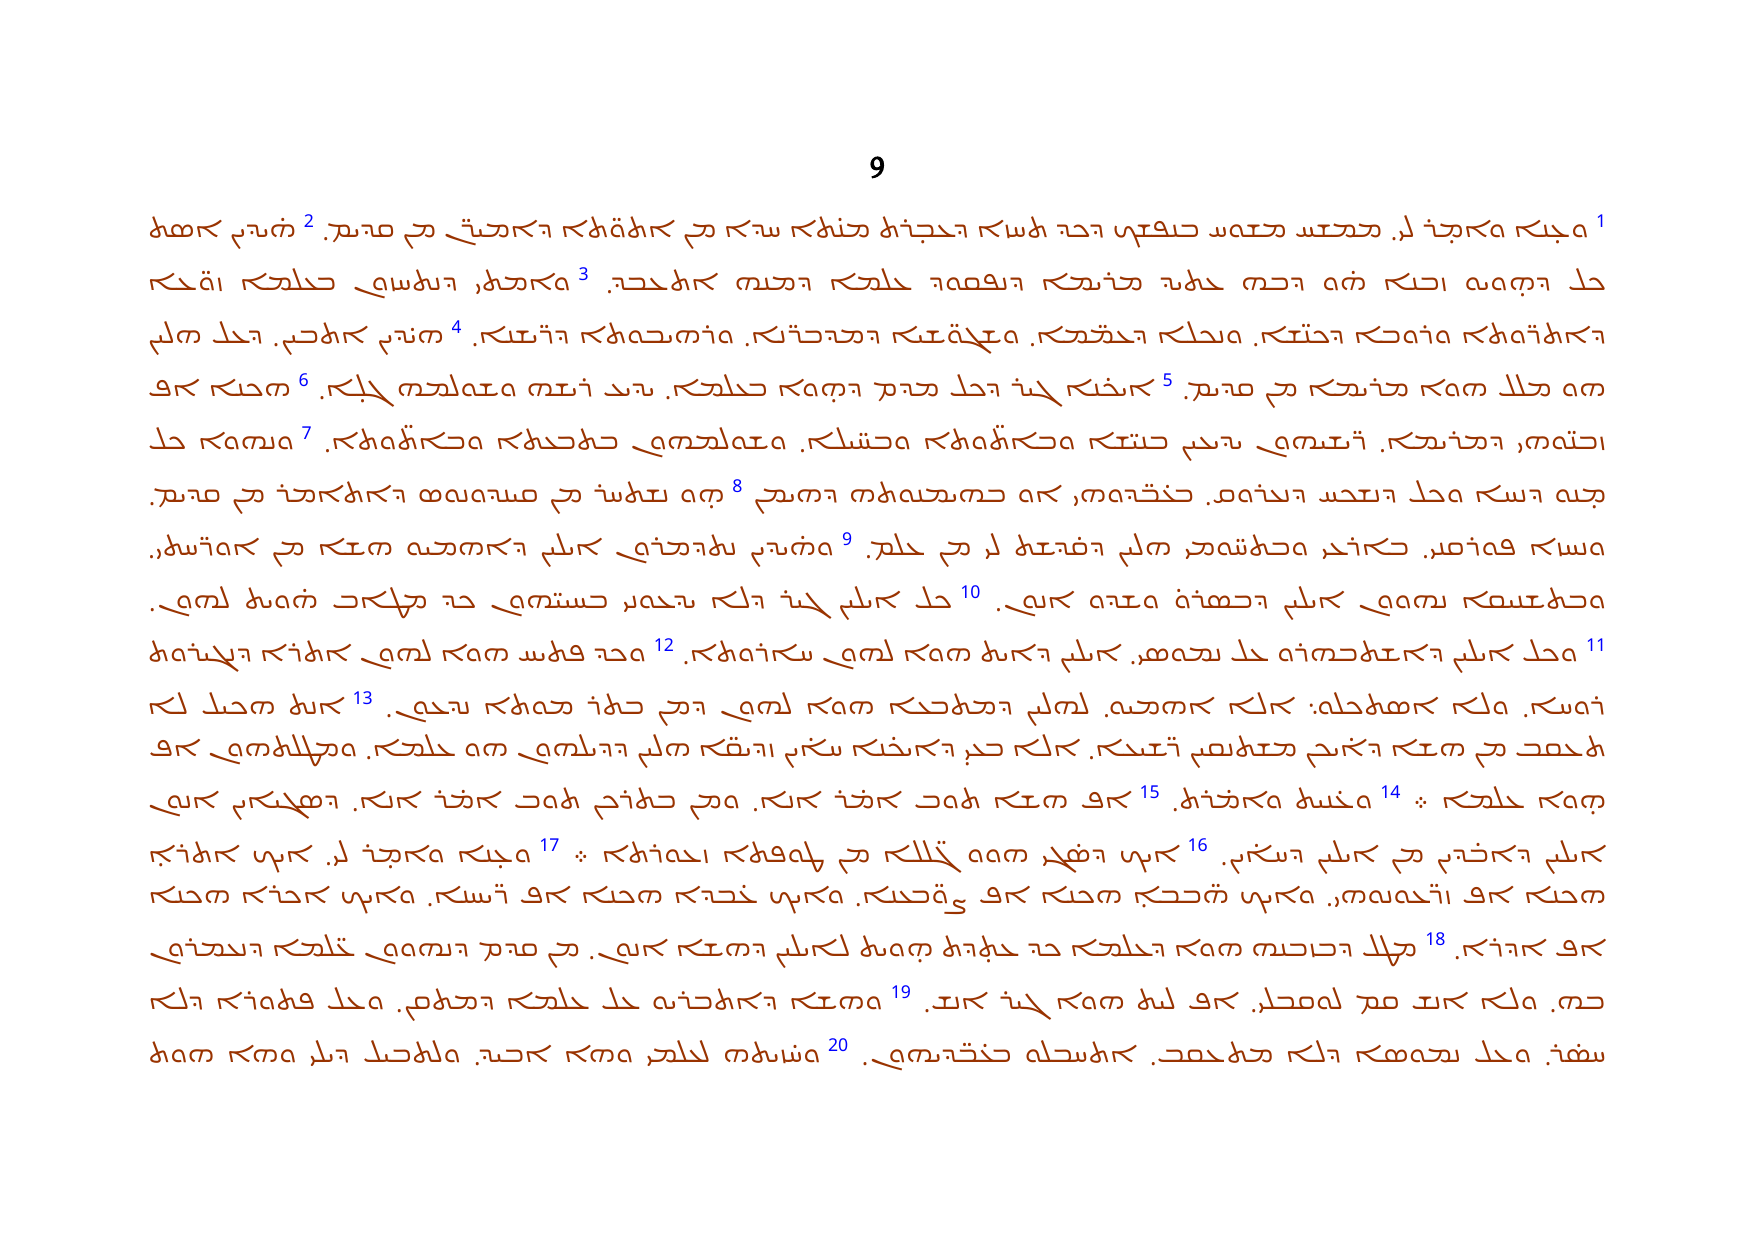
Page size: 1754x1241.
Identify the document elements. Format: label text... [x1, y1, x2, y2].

text 1 ܘܥ̣ܢܐ ܘܐܡ̣ܪ ܠܝ܂ ܡܡܫܚ ܡܫܘܚ ܒܢܦܫܟ ܕܟܕ ܬܚܙܐ ܕܥܒ̣ܪܬ ܡܢ̇ܬܐ ܚܕܐ ܡܢ ܐܬܘ̈ܬܐ ܕܐܡܝܖ̈ܢ ܡܢ ܩܕܝܡ܂ 2 ܗ̇ܝܕܝܢ ܐܣܬ ܟܠ ܕܗ̣ܘܝܘ ܙܒܢܐ ܗ̇ܘ ܕܒܗ ܥܬܝܕ ܡܪܝܡܐ ܕܢܦܩܘܕ ܥܠܡܐ ܕܡܢܗ ܐܬܥܒܕ܂ 3 ܘܐܡܬܝ ܕܢܬܚܙܘܢ ܒܥܠܡܐ ܙܘ̈ܥܐ ܕܐܬܖ̈ܘܬܐ ܘܪܘܒܐ ܕܟܢ̈ܫܐ܂ ܘܢܟܠܐ ܕܥܡ̈ܡܐ܂ ܘܫܓܘ̈ܫܝܐ ܕܡܕܒܖ̈ܢܐ܂ ܘܪܗܝܒܘܬܐ ܕܖ̈ܝܫܢܐ܂ 4 ܗܝ̇ܕܝܢ ܐܬܒܝܢ܂ ܕܥܠ ܗܠܝܢ ܗܘ ܡܠܠ ܗܘܐ ܡܪܝܡܐ ܡܢ ܩܕܝܡ܂ 5 ܐܝܟ̇ܢܐ ܓܝܪ ܕܟܠ ܡܕܡ ܕܗ̣ܘܐ ܒܥܠܡܐ܂ ܝܕܝܥ ܪܝܫܗ ܘܫܘܠܡܗ ܓܠ̣ܐ܂ 6 ܗܟܢܐ ܐܦ ܙܒܢ̈ܘܗܝ ܕܡܪܝܡܐ܂ ܖ̈ܝܫܝܗܘܢ ܝܕܝܥܝܢ ܒܢܝ̈ܫܐ ܘܒܐܬ̈ܘܬܐ ܘܒܚ̈ܝܠܐ܂ ܘܫܘܠܡܗܘܢ ܒܬܒܥܬܐ ܘܒܐܬ̈ܘܬܐ܂ 7 ܘܢܗܘܐ ܟܠ ܡ̣ܢܘ ܕܢܚܐ ܘܟܠ ܕܢܫܟܚ ܕܢܥܪܘܩ܂ ܒܥ̇ܒ̈ܕܘܗܝ ܐܘ ܒܗܝܡܢܘܬܗ ܕܗܝܡܢ 8 ܗ̣ܘ ܢܫܬܚܪ ܡܢ ܩܝܢܕܘܢܘܣ ܕܐܬܐܡܪ ܡܢ ܩܕܝܡ܂ ܘܢܚܙܐ ܦܘܪܩܢܝ܂ ܒܐܪܥܝ ܘܒܬܚ̈ܘܡܝ ܗܠܝܢ ܕܩ̇ܕܫܬ ܠܝ ܡܢ ܥܠܡ܂ 9 ܘܗ̇ܝܕܝܢ ܢܬܕܡܪܘܢ ܐܝܠܝܢ ܕܐܗܡܝܘ ܗܫܐ ܡܢ ܐܘܖ̈ܚܬܝ܂ ܘܒܬܫܢܝܩܐ ܢܗܘܘܢ ܐܝܠܝܢ ܕܒܣܪܘ̇ ܘܫܕܘ ܐܢܘܢ܂ 10 ܟܠ ܐܝܠܝܢ ܓܝܪ ܕܠܐ ܝܕܥܘܢܝ ܒܚܝܝ̈ܗܘܢ ܟܕ ܡܛܐܒ ܗ̇ܘܝܬ ܠܗܘܢ܂ 11 ܘܟܠ ܐܝܠܝܢ ܕܐܫܬܒܗܪܘ ܥܠ ܢܡܘܣܝ܂ ܐܝܠܝܢ ܕܐܝܬ ܗܘܐ ܠܗܘܢ ܚܐܪܘܬܐ܂ 12 ܘܟܕ ܦܬܝܚ ܗܘܐ ܠܗܘܢ ܐܬܪܐ ܕܢܓܝܪܘܬ ܪܘܚܐ܂ ܘܠܐ ܐܣܬܟܠܘ܆ ܐܠܐ ܐܗܡܝܘ܂ ܠܗܠܝܢ ܕܡܬܒܥܐ ܗܘܐ ܠܗܘܢ ܕܡܢ ܒܬܪ ܡܘܬܐ ܢܕܥܘܢ܂ 13 ܐܢܬ ܗܟܝܠ ܠܐ ܬܥܩܒ ܡܢ ܗܫܐ ܕܐ̇ܝܟܢ ܡܫܬܢܩܝܢ ܖ̈ܫܝܥܐ܂ ܐܠܐ ܒܥܝ̣ ܕܐܝܟ̇ܢܐ ܚܐ̇ܝܢ ܙܕܝܩ̈ܐ ܗܠܝܢ ܕܕܝܠܗܘܢ ܗܘ ܥܠܡܐ܂ ܘܡܛܠܬܗܘܢ ܐܦ ܗ̣ܘܐ ܥܠܡܐ ܀ 14 ܘܥ̇ܢܝܬ ܘܐܡ̇ܪܬ܂ 15 ܐܦ ܗܫܐ ܬܘܒ ܐܡ̇ܪ ܐܢܐ܂ ܘܡܢ ܒܬܪܟܢ ܬܘܒ ܐܡ̇ܪ ܐܢܐ܂ ܕܣܓܝܐܝܢ ܐܢܘܢ ܐܝܠܝܢ ܕܐܒ̇ܕܝܢ ܡܢ ܐܝܠܝܢ ܕܚܐ̇ܝܢ܂ 16 ܐܝܟ ܕܣ̇ܓܝ ܗܘܘ ܓ̈ܠܠܐ ܡܢ ܛܘܦܬܐ ܙܥܘܪܬܐ ܀ 17 ܘܥ̣ܢܐ ܘܐܡ̣ܪ ܠܝ܂ ܐܝܟ ܐܬܪܐ̣ ܗܟܢܐ ܐܦ ܙܖ̈ܥܘܢܘܗܝ܂ ܘܐܝܟ ܗ̈ܒܒܐ̣ ܗܟܢܐ ܐܦ ܨܘ̈ܒܥܢܐ܂ ܘܐܝܟ ܥ̇ܒܕܐ ܗܟܢܐ ܐܦ ܖ̈ܝܚܢܐ܂ ܘܐܝܟ ܐܟܪܐ ܗܟܢܐ ܐܦ ܐܕܪܐ܂ 18 ܡܛܠ ܕܒܙܒܢܗ ܗܘܐ ܕܥܠܡܐ ܟܕ ܥܬ̣ܕܬ ܗ̣ܘܝܬ ܠܐܝܠܝܢ ܕܗܫܐ ܐܢܘܢ܂ ܡܢ ܩܕܡ ܕܢܗܘܘܢ ܥ̈ܠܡܐ ܕܢܥܡܪܘܢ ܒܗ܂ ܘܠܐ ܐܢܫ ܩܡ ܠܘܩܒܠܝ܂ ܐܦ ܠܝܬ ܗܘܐ ܓܝܪ ܐܢܫ܂ 19 ܘܗܫܐ ܕܐܬܒܪܝܘ ܥܠ ܥܠܡܐ ܕܡܬܩܢ܂ ܘܥܠ ܦܬܘܪܐ ܕܠܐ ܚܣ̇ܪ܂ ܘܥܠ ܢܡܘܣܐ ܕܠܐ ܡܬܥܩܒ܂ ܐܬܚܒܠܘ ܒܥ̇ܒ̈ܕܝܗܘܢ܂ 20 ܘܚ̇ܙܝܬܗ ܠܥܠܡܝ ܘܗܐ ܐܒܝܕ܂ ܘܠܬܒܝܠ ܕܝܠܝ ܘܗܐ ܗܘܬ ܒܩܝܢܕܘܢܘܣ܂ ܡܛܘܠ ܗ̇ܖ̈ܦܟܝܗܘܢ ܕܥܡܘܖ̈ܝܗ̇܂ 21 ܘܚܙ̇ܝܬ ܘܚ̇ܣܬ ܥܠ ܩܠܝܠ ܙܥܘܪ܂ ܘܐܚܝܬ ܠܝ ܛܘܛܝܬܐ ܡܢ ܣܓܘܠܐ܂ ܘܢܨܒܬܐ ܡܢ ܥܒܐ ܣܓܝܐܐ ܀ ܀ 22 ܢܐܒܕ ܗܟܝܠ ܣܘܓܐܐ̣܂ ܥܠ ܕܗ̣ܘܐ ܠܣܪܝܩܘܬܐ܂ ܘܬܬܢܛܪ ܛܘܛܝܬܐ ܕܝܠܝ܂ ܘܢܨܒܬܐ ܕܝܠܝ܂ ܗܠܝܢ ܕܒܠܘܬܐ ܣܓܝܐܬܐ ܐܬܥܒܕܘ ݊ ܀ 23 ܐܢܬ ܕܝܢ ܐܢ ܬܦܪܘܫ ܫܒܥܐ ܝܘܡ̈ܝܢܐܚܪܢܝܢ܂ ܐܠܐ ܠܐ ܬܘܒ ܬܨܘܡ ܐܢܘܢ܂ 24 ܘܙܠ ܠܦܩܥܬܐ ܕܗܒ̈ܒܐ܂ ܐܝ̇ܟܐ ܕܒܝܬܐ ܠܐ ܐܬܒܢܝ܂ ܘܐܟܘܠ ܡܢ ܗܒ̈ܒܐ ܕܦܩܥܬܐ ܒܠܚܘܕ܂ ܘܒܣܪܐ ܠܐ ܬܛܥܡ܂ ܘܚܡܪܐ ܠܐ ܬܫܬܐ܂ ܐܠܐ ܗܒ̈ܒܐ ܒܠܚܘܕ 25 ܘܒܥܝ ܡܢ ܡܪܝܡܐ ܚܦܝܛܐܝܬ܂ ܘܐ̇ܬܐ ܐܢܐ ܠܘܬܟ̣܂ ܘܡܡܠܠ ܐܢܐ ܥܡܟ ܀ 26 ܘܐ̇ܙܠܬ ܐܝܟ ܕܦܩܕܢܝ ܠܦܩܥܬܐ ܕܡܬܩܪܝܐ ܐܪܦܕ ܘܝܬܒ̇ܬ ܬܡܢ ܥܠ ܗܒ̈ܒܐ ܕܐܪܥܐ܂ ܘܐ̇ܟܠܬ ܡܢ ܥܩ̇ܖ̈ܐ ܕܕܒܪܐ܂ ܘܗܘܬ ܠܝ ܡܐܟܘܠܬܗܘܢ ܠܣܒܥܐ ܀ 27 ܘܗ̣ܘܐ ܡܢ ܒܬܪ ܫܒܥܐ ܝܘܡ̈ܝܢ̣܂ ܘܐܢܐ ܪܡ̣ܐ ܗ̇ܘܝܬ ܥܠ ܥܡܝܪܐ܂ ܘܫ̇ܪܝ ܗܘܐ ܬܘܒ ܠܒܝ ܡܫܬܓܫ ܗܘܐ ܥܠܝ ܐܝܟ ܕܡܢ ܩܕܝܡ܂ 28 ܘܐܬܦܬܚ ܦܘܡܝ܂ ܘܫ̇ܪܝܬ ܕܐܡ̇ܠܠ ܩܕܡ ܡܪܝܡܐ܂ ܘܐܡ̇ܕܬ 29 ܐܘ ܡܪܝܐ ܡܪܝ܂ ܡܬܓܠܝܘ ܐܬܓ̣ܠܝܬ ܠܐܒܗ̈ܬܢ ܒܡܕܒܪܐ ܕܣܝܢܝ ܟܕ ܢܦܩ̣ܘ ܗܘܘ ܡܢ ܡܨܪܝܢ܂ ܘܟܕ ܥܒ̇ܪܝܢ ܗܘܘ ܒܡܕܒܪܐ ܒܐܪܥܐ ܕܠܝܬ ܒܗ̇ ܦܐܖ̈ܐ܂ ܘܟܕ ܥܒ̣ܪ ܒܗ̇ ܐܢܫ ܘܐܡ̣ܪܬ ܠܗܘܢ܂ 30 ܐܢܬ ܐܝܣܪܝܠ ܫܡܥܝܢܝ܂ ܘܙܪܥܗ ܕܝܥܩܘܒ ܨܘܬ ܠܡ̈ܠܝ܂ 31 ܕܗܐ ܓܝܪ ܙ̇ܪܥ ܐܢܐ ܒܟܘܢ ܢܡܘܣܝ̣܂ ܘܢܥܒܕ ܒܟܘܢ ܦܐܖ̈ܐ ܕܙܕܝܩܘܬܐ܂ ܘܬܫܬܒܚܘܢ ܒܗ ܠܥܠܡ܂ 32 ܐܒܗ̈ܬܢ ܕܝܢ ܢܣܒ̣ܘ ܢܡܘܣܐ ܘܠܐ ܢܛܪܘܗܝ܂ ܘܦܘܩ̈ܕܢܐ ܘܠܐ ܥܒ̣ܕܘ ܐܢܘܢ܂ ܘܗܘܘ ܠܗܘܢ ܦܐܖ̈ܘܗܝ ܕܢܡܘܣܟ ܕܠܐ ܐܒ̇ܕܝܢ܂ ܠܐ ܓܝܪ ܡܫܟܚܝܢ ܗܘܘ ܕܢܐܒܕܘܢ ܡܛܘܠ ܕܕܝܠܟ ܗܘ܂ 33 ܗ̇ܢܘܢ ܕܝܢ ܕܢܣܒܘܗܝ ܐܒܕܘ܂ ܡܛܘܠ ܕܠܐ ܢܛ̣ܪܘ ܡܕܡ ܕܐܙܕܪܥ ܒܗܘܢ܂ 34 ܘܗܢܐ ܢܡܘܣܐ ܐܝܬ܂ ܕܟܕ ܬܣܒ ܐܪܥܐ ܙܪܥܐ܂ ܐܘ ܝܡܐ ܐܠܦܐ܂ ܐܘ ܡܐܢܐ ܐܚܪܢܐ ܕܡܬܬܣܝܡܐ ܒܗ ܡܐܟܘܠܬܐ܂ ܐܘ ܡܕܡ ܕܐܬܬܣܝܡ܂ ܐܘ ܡܕܡ ܕܐܬܢܛܪ 35 ܡܠܝܢ ܡܣܬܪܚܝܢ܂ ܗܠܝܢ ܕܝܢ ܕܩ̇ܒܠܘ ܐܢܘܢ ܡܩܘܝܢ܂ ܠܘܬܢ ܕܝܢ ܠܐ ܗܘܐ ܗܟܢܐ ܗ̣ܘܐ܂ 36 ܐܠܐ ܚܢܢ ܐܝܠܝܢ ܕܢܣܒܢ ܢܡܘܣܐ ܘܚ̇ܛܝܢ ܐܒ̇ܕܝܢܢ ܥܡ ܠܒܢ ܗ̇ܘ ܕܩܒܠܗ܂ 37 ܢܡܘܣܟ ܕܝܢ ܠܐ ܐܒ̣ܕ܂ ܐܠܐ ܡܟܬܪ ܒܬܫܒ̈ܚܬܗ ܀ 38 ܘܟܕ ܗܠܝܢ ܡܡܠܠ ܗ̇ܘܝܬ ܒܠܒܝ̣܂ ܐ̇ܪܝܡܬ ܥܝܢ̈ܝ ܘܚܙ̇ܝܬ ܐܢܬܬܐ ܡܢ ܓܒܐ ܕܝܡܝܢܐ܃ ܟܕ ܡܪܩܕܐ ܗܘܬ̣ ܘܒܟܝܐ ܒܩܠܐ ܪܡ̇ܐ܂ ܘܒܢܦܫܗ̇ ܡܬܬܢܚܐ ܗܘܬ ܘܡܥܩܐ ܣ̇ܓܝ܂ ܘܡܐ̈ܢܝܗ̇ ܡܣܕܩܝܢ ܗܘܘ܂ ܘܥܦܪܐ ܪܡ̣ܐ ܗܘܐ ܥܠ ܪܝܫܗ̇܂ 39 ܘܐܢܐ ܫܒܩ̇ܬ ܡܚܫ̈ܒܬܐ ܕܡܬܚܫܒ ܗܘ̇ܝܬ܂ ܘܐܬ̇ܦܢܝܬ ܠܘܬܗ̇ ܘܐܡ̇ܪܬ ܠܗ̇܂ 40 ܠܡܝܐ ܒܟ̇ܝܐ ܐܢܬܝ ܘܡܥܩܐ ܐܢܬܝ ܒܢܦܫܟܝ܂ 41 ܘܥ̣ܢܬ ܘܐܡ̣ܪܬ ܠܝ܂ ܫܒܘܩܝܢܝ ܡܪܝ ܘܐܒ̇ܟܐ ܥܠ ܢܦܫܝ܂ ܘܐܘܣܦ ܬܘܒ ܕܐܬܬܢܚ̣ ܡܛܠ ܕܣ̇ܓܝ ܡܪܝܪܐ ܠܗ̇ ܠܢܦܫܝ܂ ܘܛܒ ܡܡܟܟܐ ܐܢܐ܂ 42 ܘܐܢܐ ܐܡ̇ܪܬ ܠܗ̇܂ ܐܫܬܥܝ ܠܝ ܕܡܢܐ ܓܕܫܟܝ܂ ܘܥ̈ܢܬ ܘܐܡ̣ܪܬ ܠܝ܂ 43 ܥܩܪܬܐ ܗ̇ܘܝܬ ܐܢܐ ܐܡܬܟ̣ ܘܠܐ ܝ̇ܠܕܬ̇܂ ܟܕ ܗܘܝܬ ܥܡ ܓܒܪܝ ܬܠܬܝܢ ܫܢ̈ܝܢ܂ 44 ܘܐܢܐ ܕܝܢ ܒܟܠܝܘܡ ܘܒܟܠ ܫܥ̈ܝܢ ܒܗܝܢ ܒܗܠܝܢ ܬܠܬܝܢ ܫܢ̈ܝܢ ܒܥ̇ܝܐ ܗܘ̇ܝܬ ܘܡܬܟܫܦܐ ܡܢ ܡܪܝܡܐ܂ ܒܐܝܡܡܐ ܘܒܠܠܝܐ܂ 45 ܘܗ̣ܘܐ ܡܢ ܒܬܪܗܝܢ ܕܗܠܝܢ ܬܠܬܝܢ ܫܢ̈ܝܢ̣܂ ܫܡ̣ܥ ܐܠܗܐ ܒܩܠܗ̇ ܕܐܡܬܟ܂ ܘܚ̣ܙܐ ܡܘܟܟܗ̇܂ ܘܚܪ ܒܐܘ̈ܠܨܢܝ ܘܝܗ̣ܒ ܠܝ ܒܪܐ܂ ܘܚ̇ܕܝܬ ܘܐܬܒ̇ܣܡܬ ܒܗ̣ ܣ̇ܓܝ ܐܢܐ ܘܓܒܪܝ̣ ܘܟܠܗܘܢ ܒܢ̈ܝ ܡܕܝܢܬܝ܂ ܘܫܒܚܢܝܗܝ ܠܚܝܠܬܢܐ܂ 46 ܘܪܒܝܬܗ ܒܠܐܘܬܐ ܣܓܝܐܬܐ܂ 47 ܘܟܕ ܪܒܐ̣܂ ܐܬ̇ܝܬ ܕܐ̇ܣܒ ܠܗ ܐܢܬܬܐ܂ ܘܥ̇ܒܕܬ ܝܘܡܐ ܕܡܫܪܝܐ ܘܒܣܡܐ ܪܒܐ܂ [148, 199, 1606, 1076]
text 9 [148, 148, 1606, 186]
